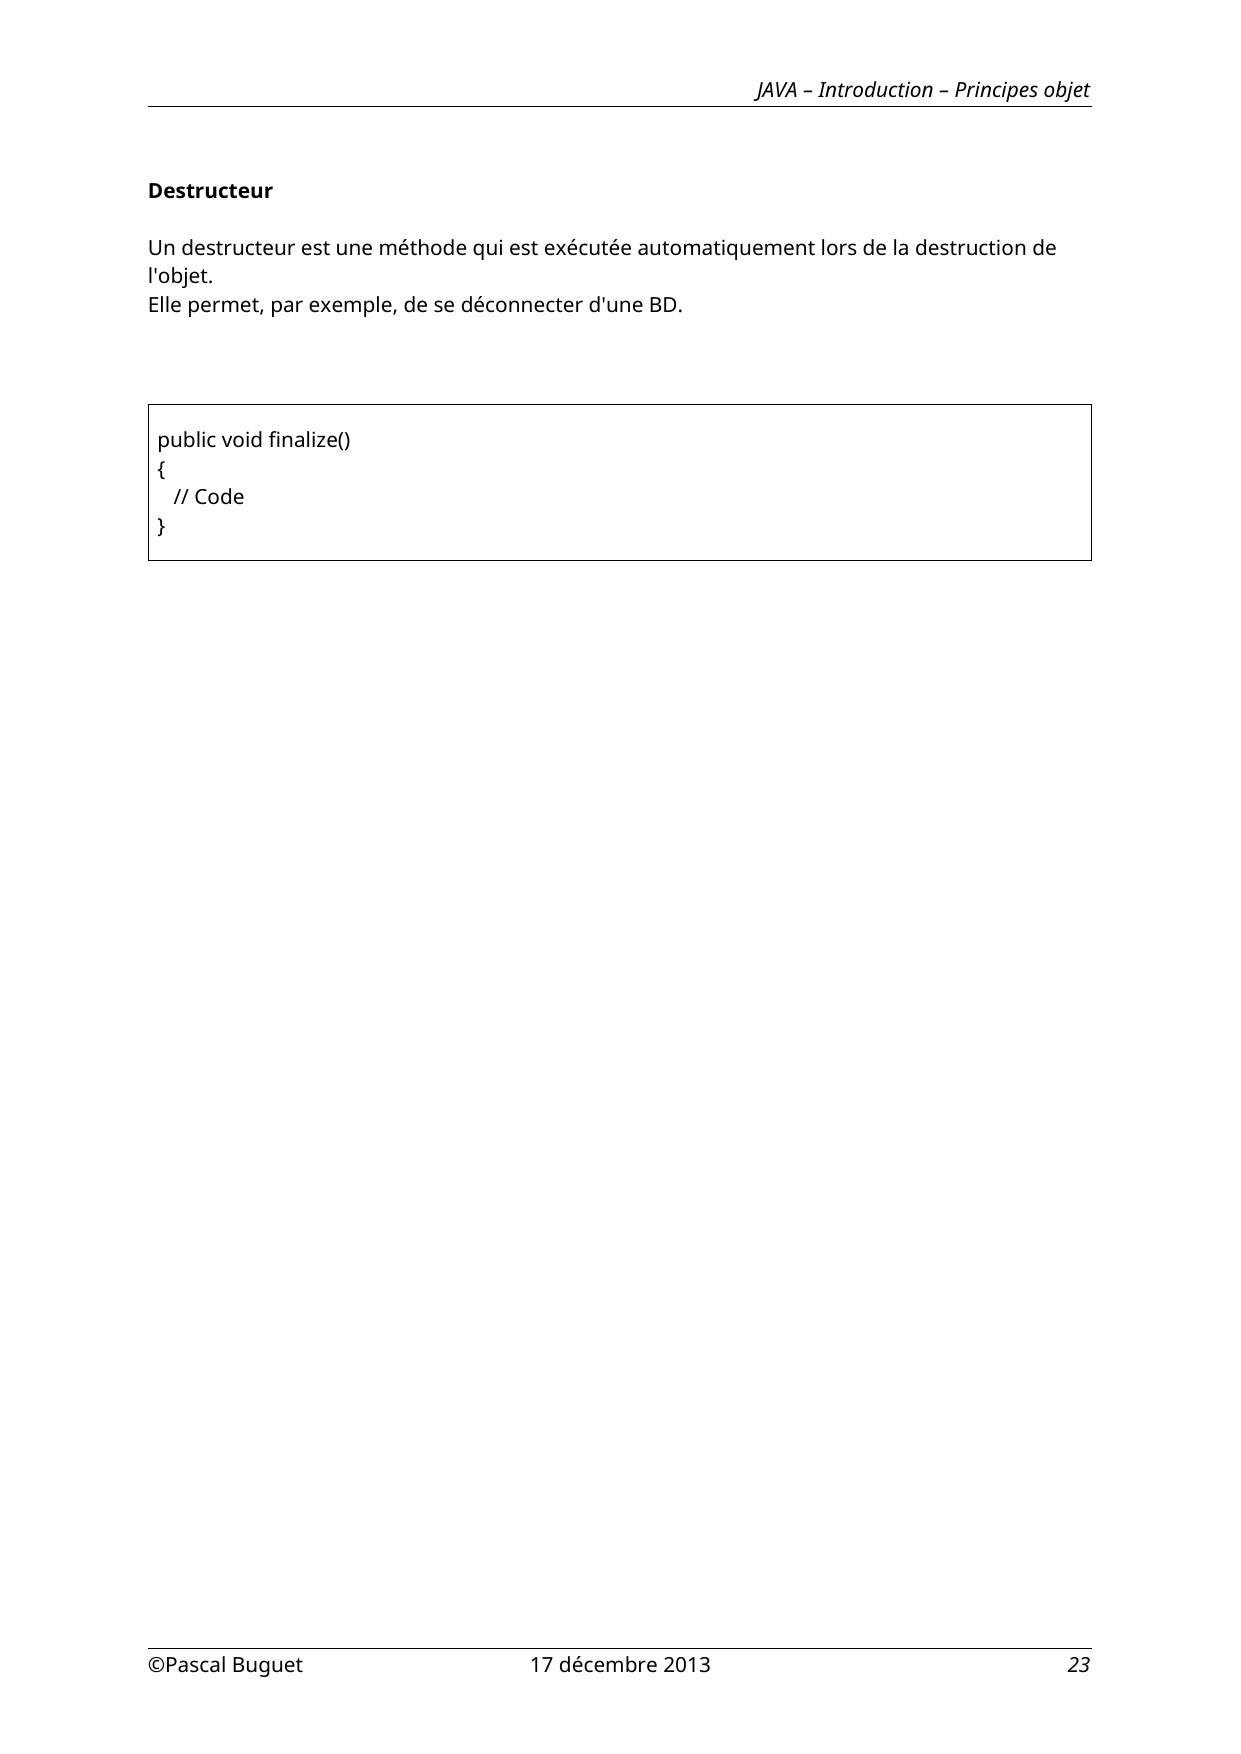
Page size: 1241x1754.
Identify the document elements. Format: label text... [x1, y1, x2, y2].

text public void finalize() [149, 405, 1091, 432]
text Destructeur [148, 176, 1092, 204]
text } [149, 489, 1091, 560]
text Elle permet, par exemple, de se déconnecter d'une BD. [148, 290, 1092, 318]
text { [149, 432, 1091, 461]
text // Code [149, 461, 1091, 489]
text Un destructeur est une méthode qui est exécutée automatiquement lors de la destruction de l'objet. [148, 233, 1092, 290]
